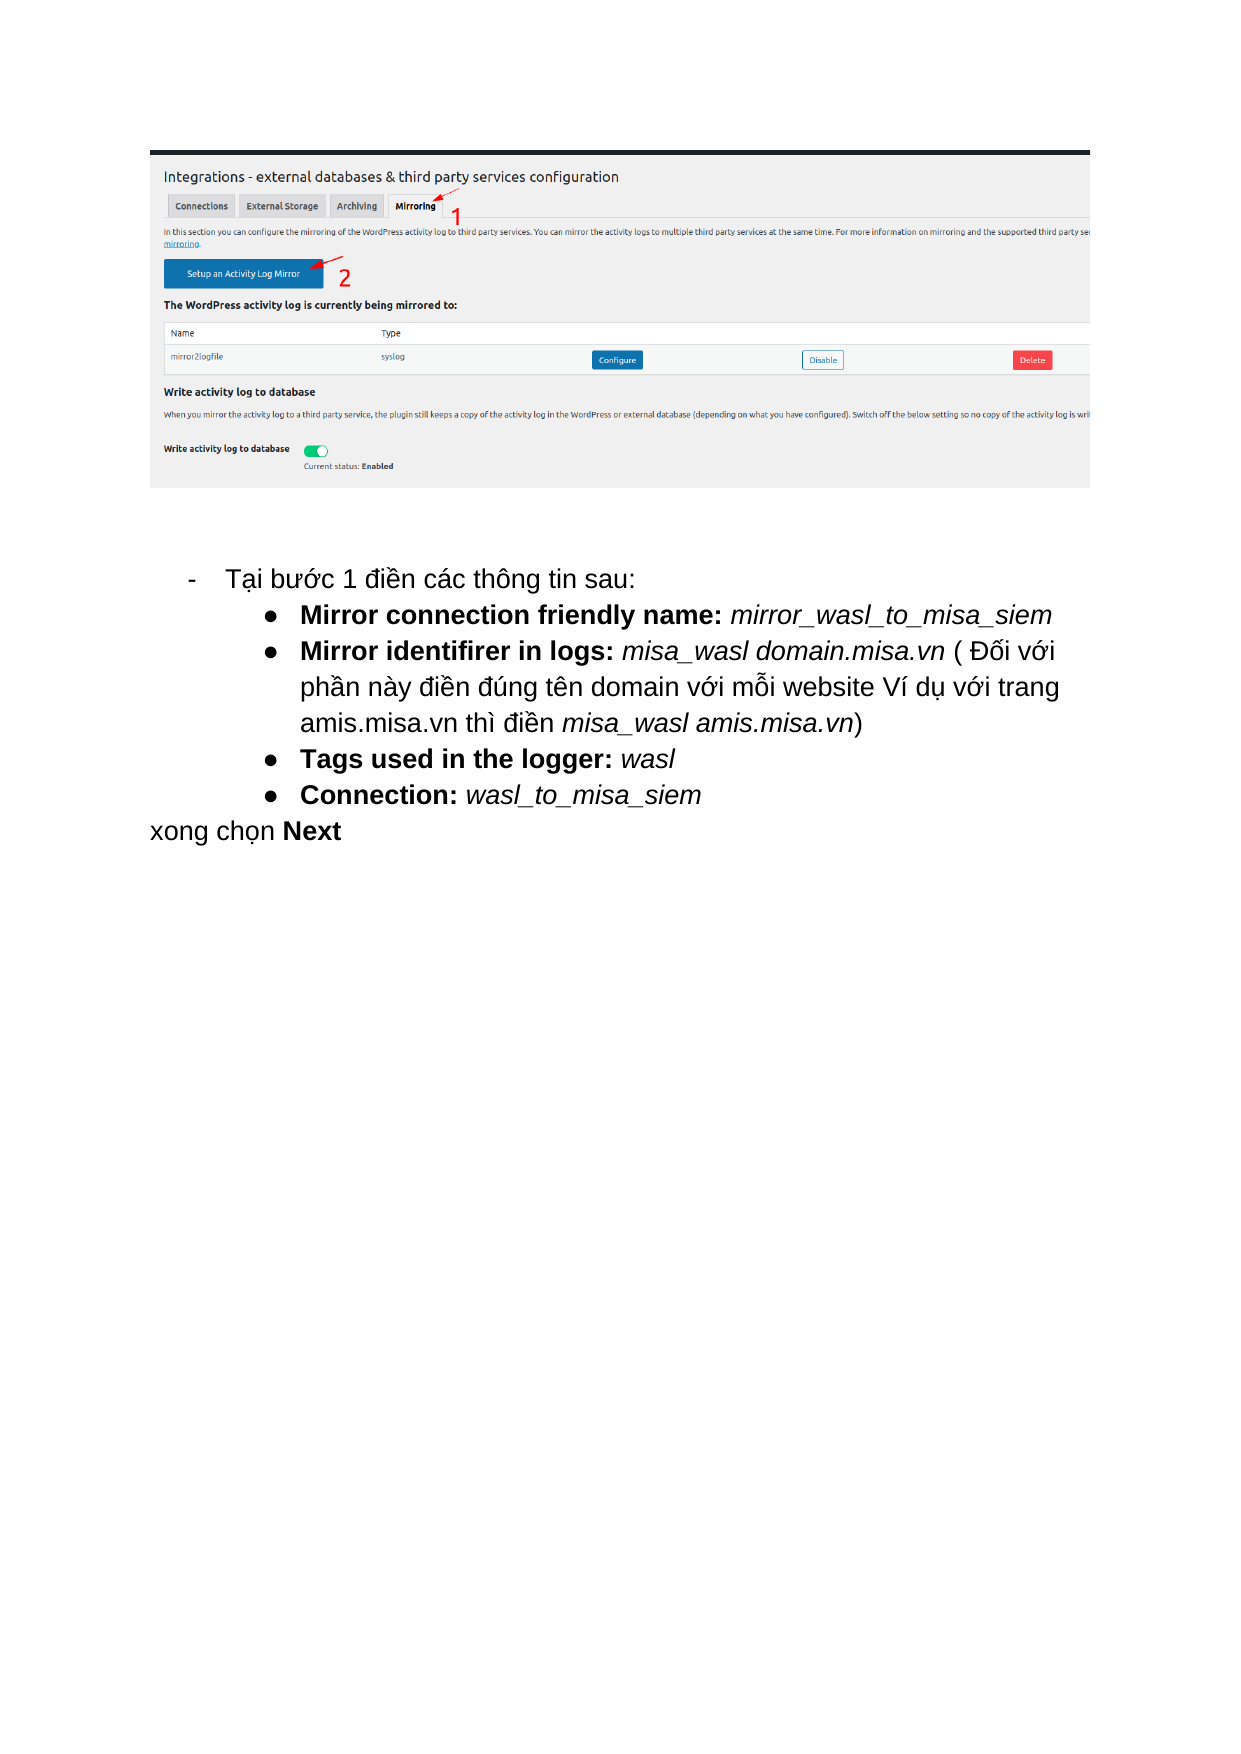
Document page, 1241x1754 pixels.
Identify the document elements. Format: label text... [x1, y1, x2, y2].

list Mirror identifirer in logs: misa_wasl domain.misa.vn ( Đối với phần này điền đúng tên domain với mỗi website Ví dụ với trang amis.misa.vn thì điền misa_wasl amis.misa.vn) [262, 635, 1090, 738]
text xong chọn Next [150, 815, 1090, 846]
list Mirror connection friendly name: mirror_wasl_to_misa_siem [262, 599, 1090, 630]
list Connection: wasl_to_misa_siem [262, 779, 1090, 810]
list Tại bước 1 điền các thông tin sau: [187, 563, 1090, 594]
picture [150, 150, 1091, 488]
list Tags used in the logger: wasl [262, 743, 1090, 774]
